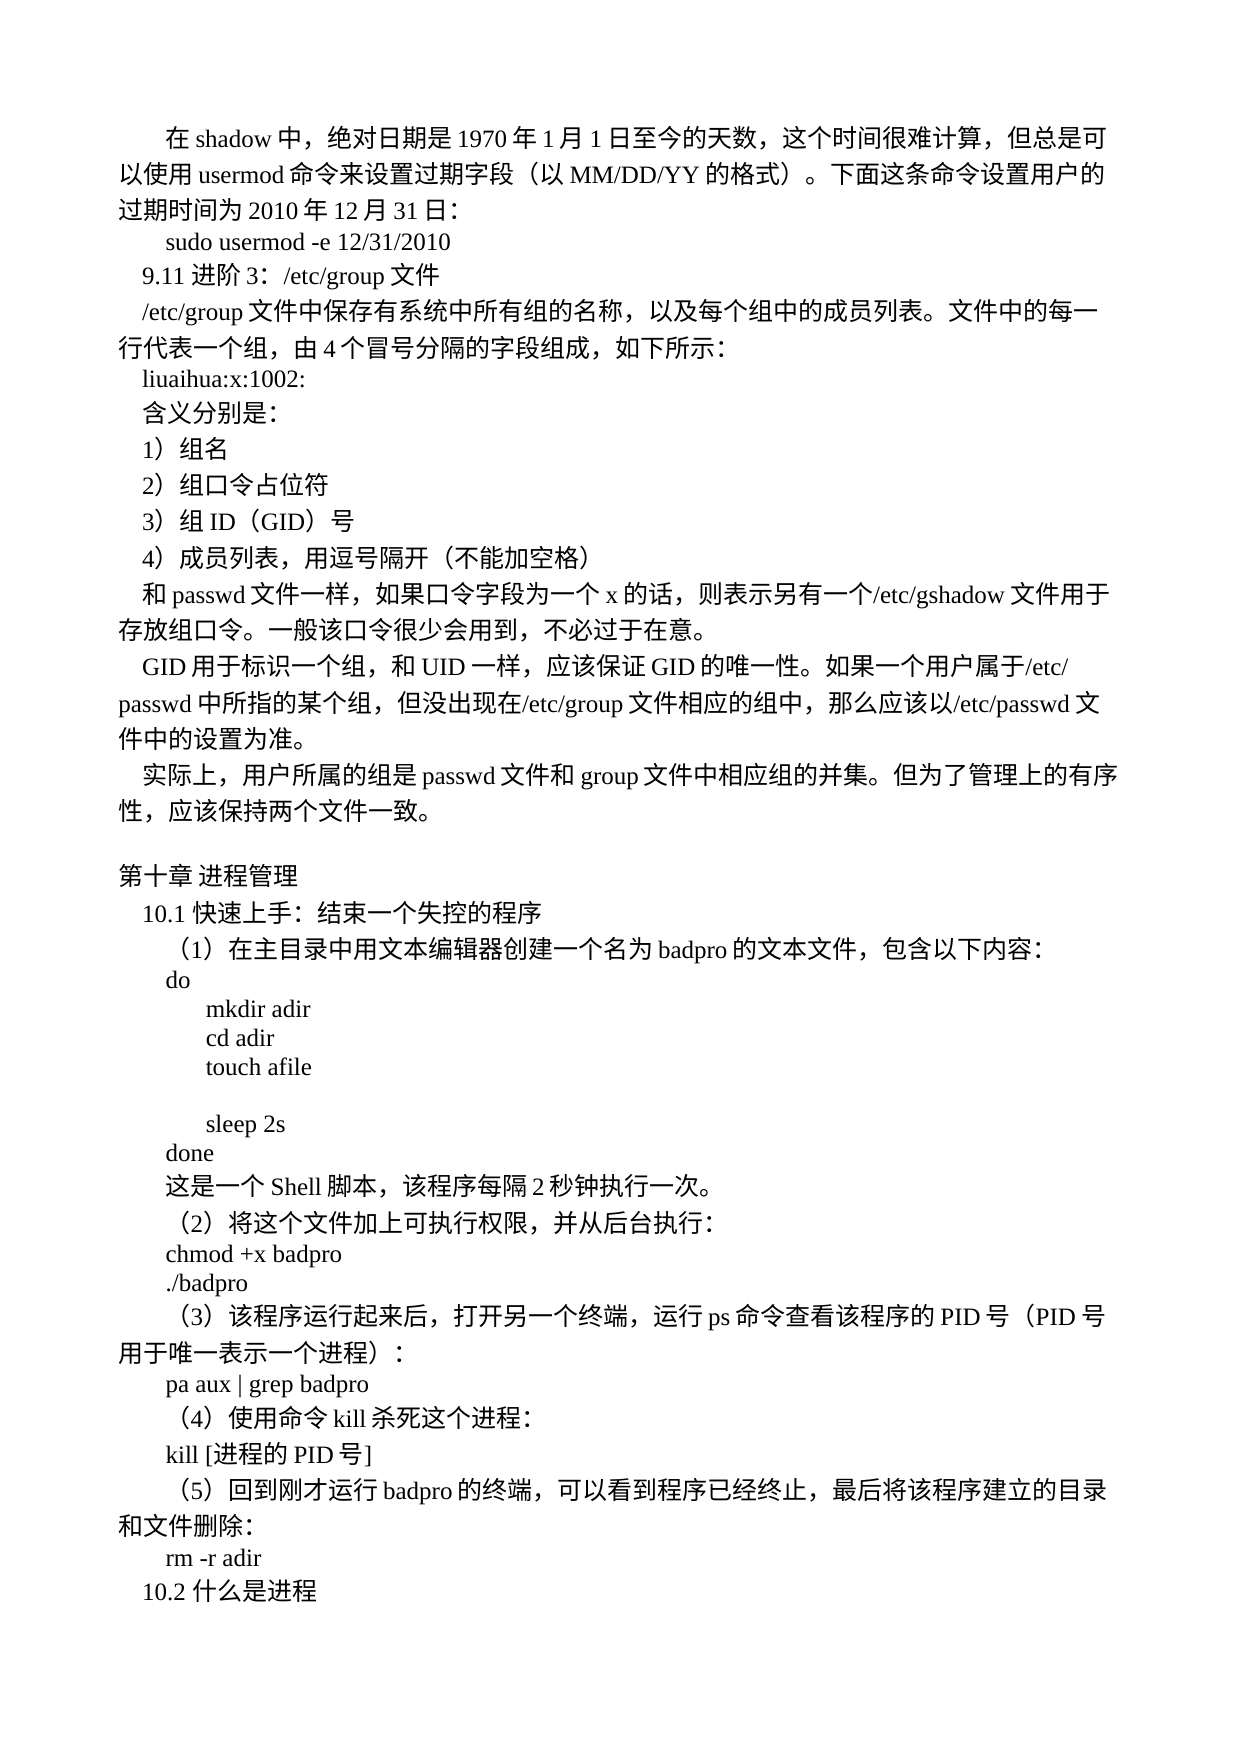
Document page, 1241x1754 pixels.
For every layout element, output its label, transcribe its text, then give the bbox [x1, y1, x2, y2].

text done [118, 1138, 1122, 1167]
text chmod +x badpro [118, 1239, 1122, 1268]
text 在shadow中，绝对日期是1970年1月1日至今的天数，这个时间很难计算，但总是可以使用usermod命令来设置过期字段（以MM/DD/YY的格式）。下面这条命令设置用户的过期时间为2010年12月31日： [118, 118, 1122, 227]
text （4）使用命令kill杀死这个进程： [118, 1398, 1122, 1434]
text （2）将这个文件加上可执行权限，并从后台执行： [118, 1203, 1122, 1239]
text 含义分别是： [118, 393, 1122, 429]
text cd adir [118, 1023, 1122, 1052]
text （5）回到刚才运行badpro的终端，可以看到程序已经终止，最后将该程序建立的目录和文件删除： [118, 1471, 1122, 1543]
text 这是一个Shell脚本，该程序每隔2秒钟执行一次。 [118, 1167, 1122, 1203]
text touch afile [118, 1052, 1122, 1081]
text （3）该程序运行起来后，打开另一个终端，运行ps命令查看该程序的PID号（PID号用于唯一表示一个进程）： [118, 1297, 1122, 1369]
text kill [进程的PID号] [118, 1434, 1122, 1471]
text 1）组名 [118, 429, 1122, 466]
text （1）在主目录中用文本编辑器创建一个名为badpro的文本文件，包含以下内容： [118, 929, 1122, 966]
text 实际上，用户所属的组是passwd文件和group文件中相应组的并集。但为了管理上的有序性，应该保持两个文件一致。 [118, 756, 1122, 828]
text pa aux | grep badpro [118, 1369, 1122, 1398]
text 10.2 什么是进程 [118, 1572, 1122, 1608]
text 2）组口令占位符 [118, 466, 1122, 502]
text liuaihua:x:1002: [118, 364, 1122, 393]
text sleep 2s [118, 1109, 1122, 1138]
text rm -r adir [118, 1543, 1122, 1572]
text sudo usermod -e 12/31/2010 [118, 227, 1122, 256]
text 和passwd文件一样，如果口令字段为一个x的话，则表示另有一个/etc/gshadow文件用于存放组口令。一般该口令很少会用到，不必过于在意。 [118, 574, 1122, 647]
text ./badpro [118, 1268, 1122, 1297]
text GID用于标识一个组，和UID一样，应该保证GID的唯一性。如果一个用户属于/etc/passwd中所指的某个组，但没出现在/etc/group文件相应的组中，那么应该以/etc/passwd文件中的设置为准。 [118, 647, 1122, 756]
text do [118, 966, 1122, 994]
text 4）成员列表，用逗号隔开（不能加空格） [118, 538, 1122, 574]
text 10.1 快速上手：结束一个失控的程序 [118, 893, 1122, 929]
text /etc/group文件中保存有系统中所有组的名称，以及每个组中的成员列表。文件中的每一行代表一个组，由4个冒号分隔的字段组成，如下所示： [118, 292, 1122, 364]
text 9.11 进阶3：/etc/group文件 [118, 256, 1122, 292]
text 第十章 进程管理 [118, 857, 1122, 893]
text mkdir adir [118, 994, 1122, 1023]
text 3）组ID（GID）号 [118, 502, 1122, 538]
